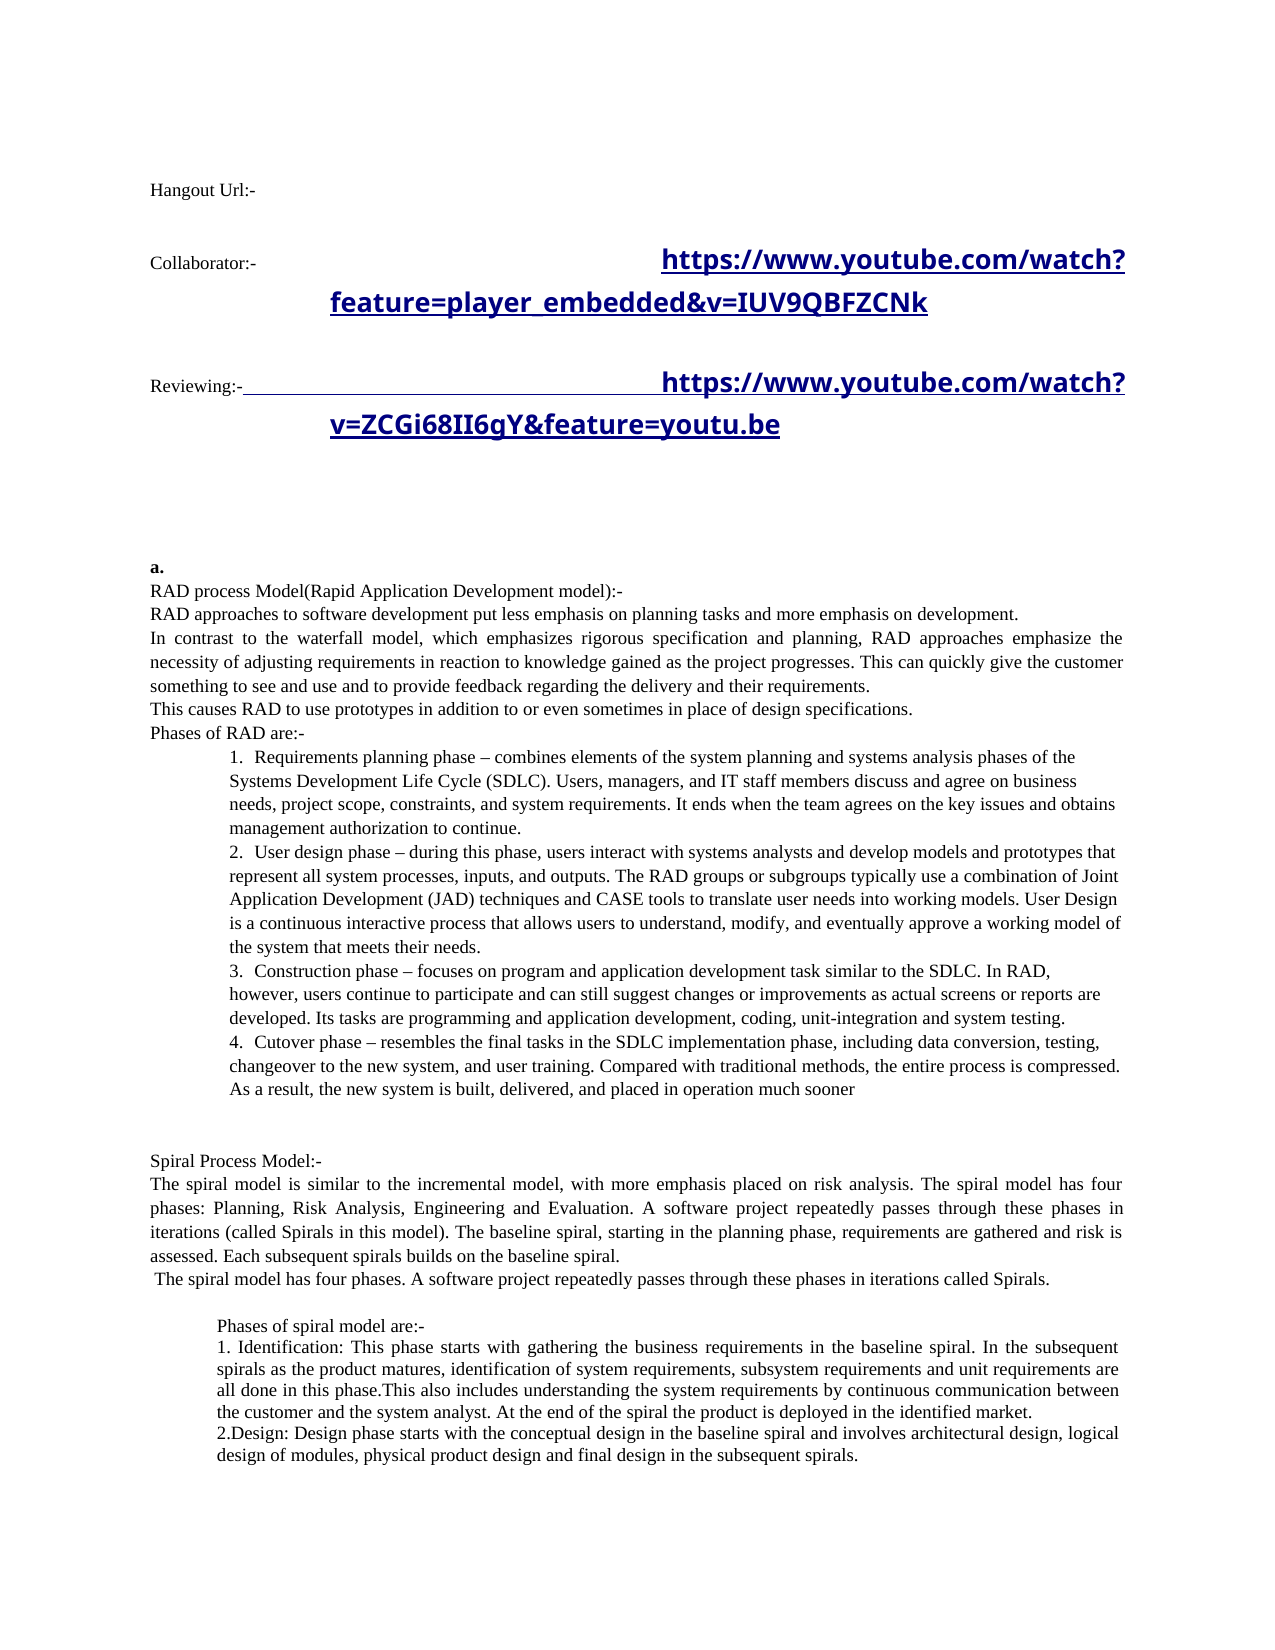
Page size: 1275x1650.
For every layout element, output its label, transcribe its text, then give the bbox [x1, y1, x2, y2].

text 4. Cutover phase – resembles the final tasks in the SDLC implementation phase, including data conversion, testing, changeover to the new system, and user training. Compared with traditional methods, the entire process is compressed. As a result, the new system is built, delivered, and placed in operation much sooner [229, 1032, 1125, 1100]
text Phases of spiral model are:- [217, 1316, 1121, 1336]
text 1. Requirements planning phase – combines elements of the system planning and systems analysis phases of the Systems Development Life Cycle (SDLC). Users, managers, and IT staff members discuss and agree on business needs, project scope, constraints, and system requirements. It ends when the team agrees on the key issues and obtains management authorization to continue. [229, 747, 1125, 838]
text 1. Identification: This phase starts with gathering the business requirements in the baseline spiral. In the subsequent spirals as the product matures, identification of system requirements, subsystem requirements and unit requirements are all done in this phase.This also includes understanding the system requirements by continuous communication between the customer and the system analyst. At the end of the spiral the product is deployed in the identified market. [217, 1337, 1121, 1422]
text In contrast to the waterfall model, which emphasizes rigorous specification and planning, RAD approaches emphasize the necessity of adjusting requirements in reaction to knowledge gained as the project progresses. This can quickly give the customer something to see and use and to provide feedback regarding the delivery and their requirements. [150, 628, 1125, 696]
subtitle Hangout Url:- [150, 179, 1125, 200]
text RAD approaches to software development put less emphasis on planning tasks and more emphasis on development. [150, 604, 1125, 625]
text Spiral Process Model:- [150, 1150, 1125, 1171]
text This causes RAD to use prototypes in addition to or even sometimes in place of design specifications. [150, 699, 1125, 720]
text 3. Construction phase – focuses on program and application development task similar to the SDLC. In RAD, however, users continue to participate and can still suggest changes or improvements as actual screens or reports are developed. Its tasks are programming and application development, coding, unit-integration and system testing. [229, 960, 1125, 1028]
text 2. User design phase – during this phase, users interact with systems analysts and develop models and prototypes that represent all system processes, inputs, and outputs. The RAD groups or subgroups typically use a combination of Joint Application Development (JAD) techniques and CASE tools to translate user needs into working models. User Design is a continuous interactive process that allows users to understand, modify, and eventually approve a working model of the system that meets their needs. [229, 842, 1125, 957]
subtitle Collaborator:- https://www.youtube.com/watch?feature=player_embedded&v=IUV9QBFZCNk [150, 241, 1125, 320]
text 2.Design: Design phase starts with the conceptual design in the baseline spiral and involves architectural design, logical design of modules, physical product design and final design in the subsequent spirals. [217, 1423, 1121, 1465]
text a. [150, 557, 1125, 577]
text The spiral model has four phases. A software project repeatedly passes through these phases in iterations called Spirals. [154, 1269, 1121, 1290]
subtitle Reviewing:- https://www.youtube.com/watch?v=ZCGi68II6gY&feature=youtu.be [150, 363, 1125, 442]
text The spiral model is similar to the incremental model, with more emphasis placed on risk analysis. The spiral model has four phases: Planning, Risk Analysis, Engineering and Evaluation. A software project repeatedly passes through these phases in iterations (called Spirals in this model). The baseline spiral, starting in the planning phase, requirements are gathered and risk is assessed. Each subsequent spirals builds on the baseline spiral. [150, 1174, 1125, 1266]
text Phases of RAD are:- [150, 723, 1125, 743]
text RAD process Model(Rapid Application Development model):- [150, 580, 1125, 601]
